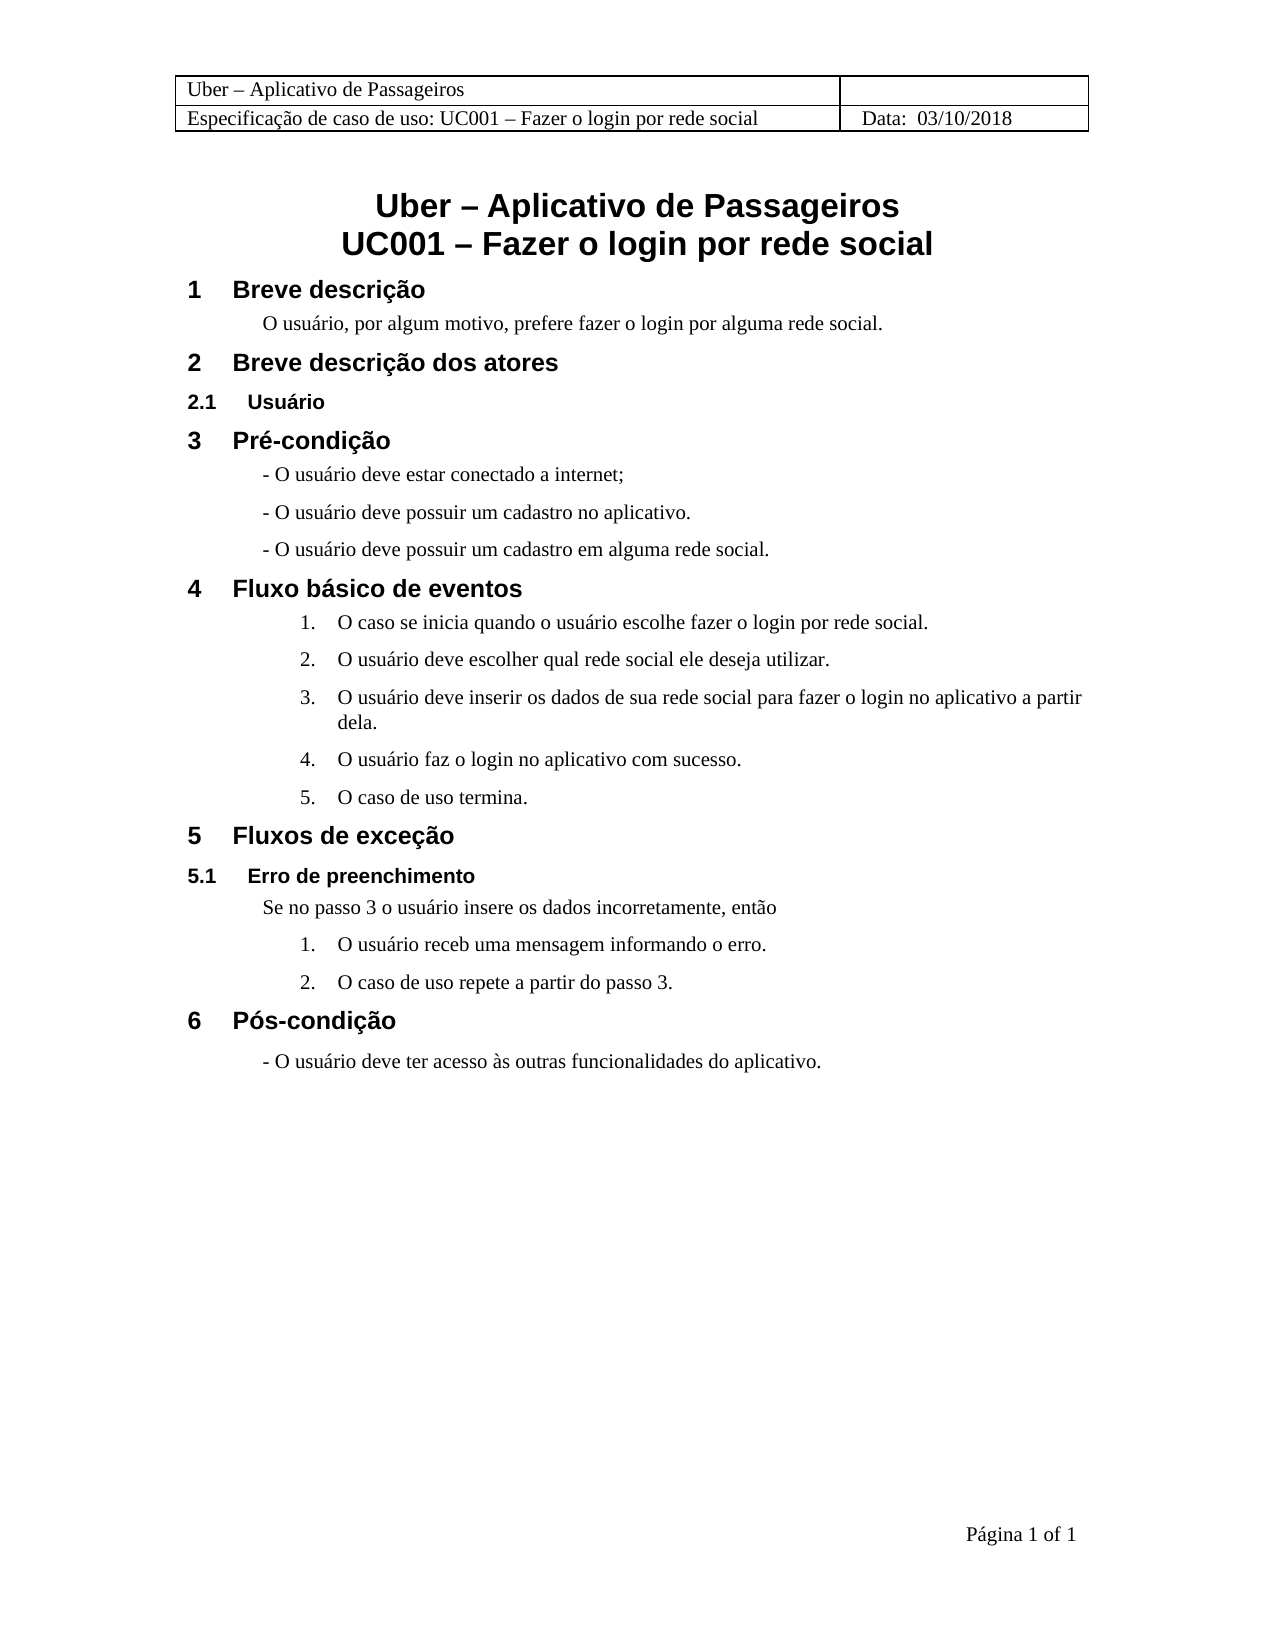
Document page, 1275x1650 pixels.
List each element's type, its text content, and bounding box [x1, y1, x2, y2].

text - O usuário deve possuir um cadastro em alguma rede social. [262, 536, 1087, 561]
subtitle Breve descrição [187, 275, 1087, 304]
list O caso de uso repete a partir do passo 3. [300, 969, 1087, 994]
subtitle Fluxos de exceção [187, 821, 1087, 850]
list O usuário receb uma mensagem informando o erro. [300, 931, 1087, 956]
subtitle Pré-condição [187, 426, 1087, 455]
list O usuário deve inserir os dados de sua rede social para fazer o login no aplicativo a partir dela. [300, 684, 1087, 734]
text - O usuário deve estar conectado a internet; [262, 461, 1087, 486]
list O usuário faz o login no aplicativo com sucesso. [300, 746, 1087, 771]
list O caso se inicia quando o usuário escolhe fazer o login por rede social. [300, 609, 1087, 634]
subtitle Usuário [187, 389, 1087, 414]
subtitle Pós-condição [187, 1006, 1087, 1035]
subtitle Breve descrição dos atores [187, 348, 1087, 376]
subtitle Fluxo básico de eventos [187, 574, 1087, 603]
subtitle Erro de preenchimento [187, 863, 1087, 888]
text O usuário, por algum motivo, prefere fazer o login por alguma rede social. [262, 310, 1087, 335]
text Se no passo 3 o usuário insere os dados incorretamente, então [262, 894, 1087, 919]
text - O usuário deve possuir um cadastro no aplicativo. [262, 499, 1087, 524]
list O caso de uso termina. [300, 784, 1087, 809]
subtitle Uber – Aplicativo de Passageiros UC001 – Fazer o login por rede social [187, 186, 1087, 263]
subtitle - O usuário deve ter acesso às outras funcionalidades do aplicativo. [187, 1048, 1087, 1073]
list O usuário deve escolher qual rede social ele deseja utilizar. [300, 646, 1087, 671]
